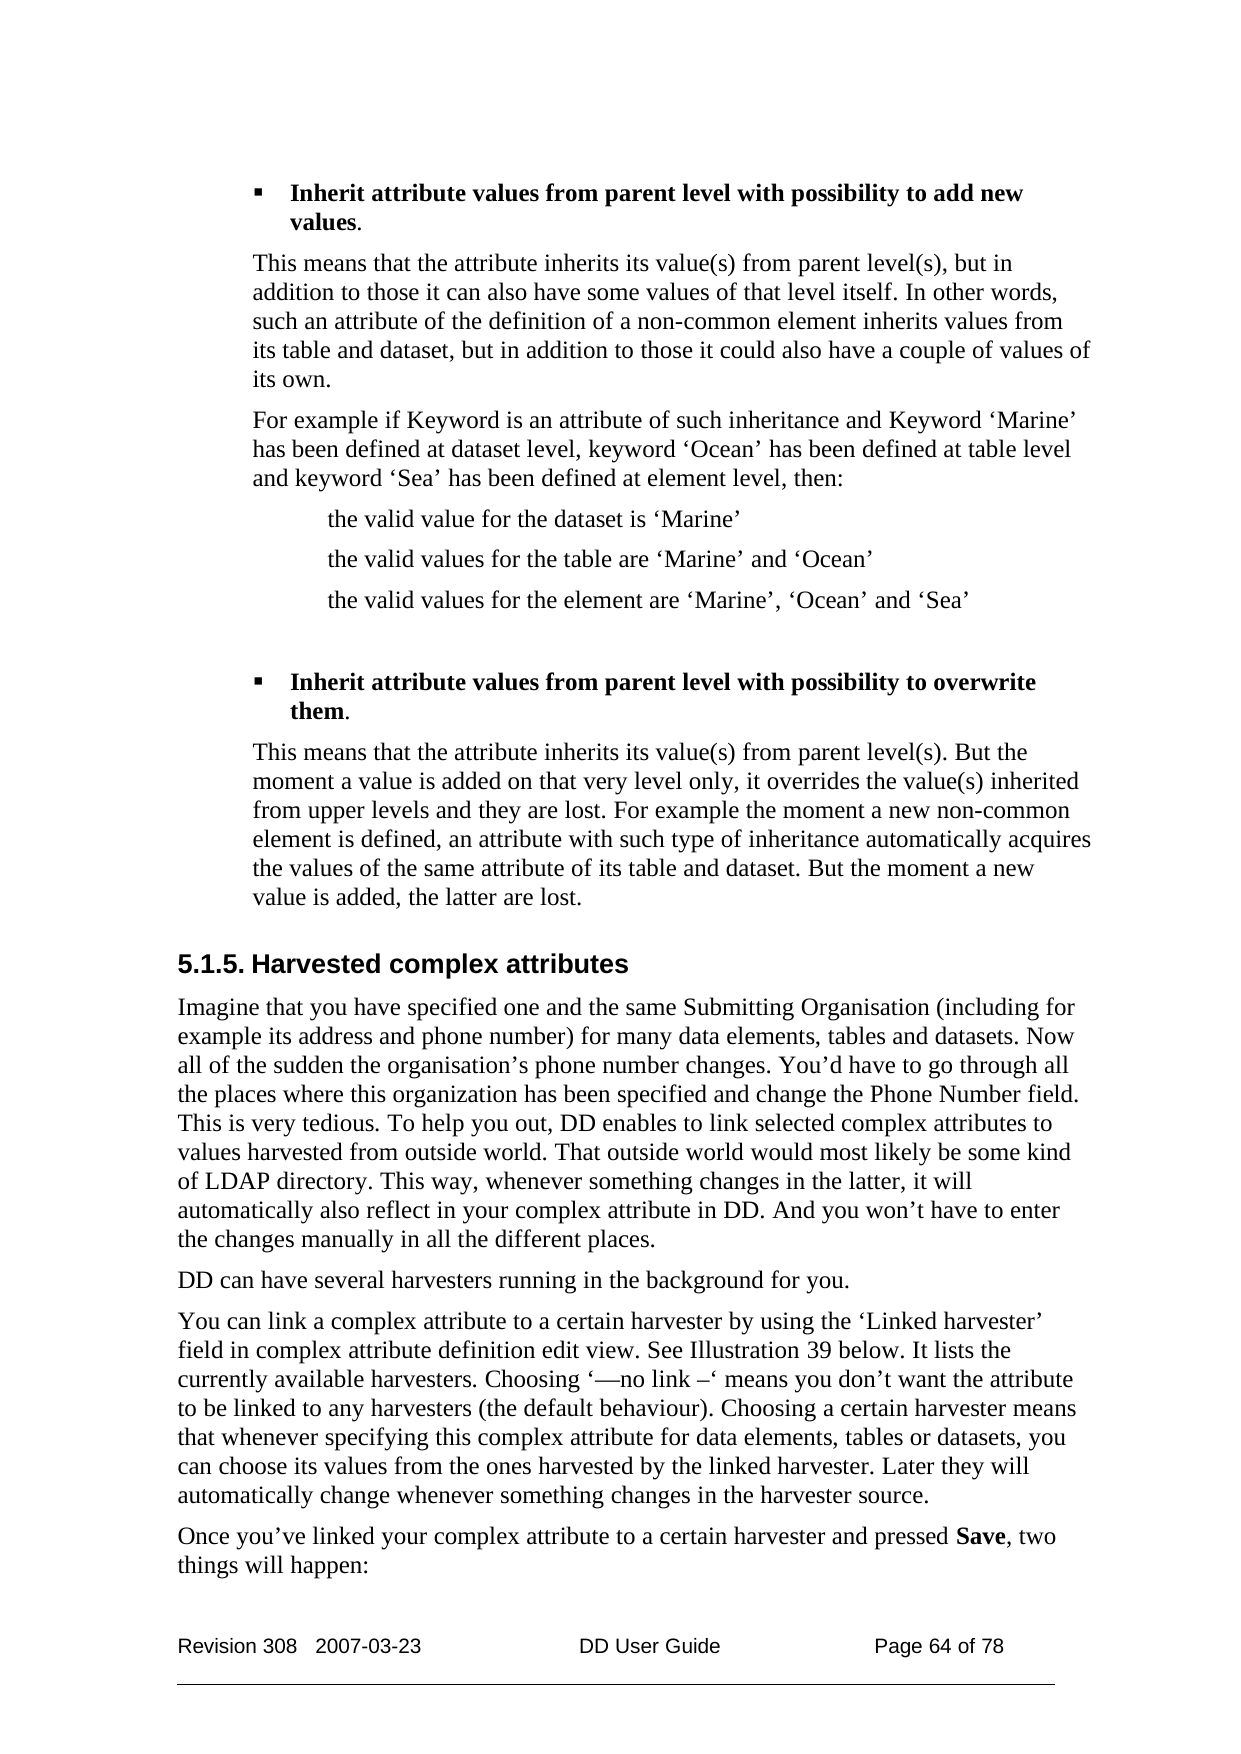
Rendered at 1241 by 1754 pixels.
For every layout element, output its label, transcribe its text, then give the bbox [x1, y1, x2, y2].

list Inherit attribute values from parent level with possibility to add new values. [252, 178, 1092, 236]
text the valid value for the dataset is ‘Marine’ [252, 503, 1092, 533]
text This means that the attribute inherits its value(s) from parent level(s). But the moment a value is added on that very level only, it overrides the value(s) inherited from upper levels and they are lost. For example the moment a new non-common element is defined, an attribute with such type of inheritance automatically acquires the values of the same attribute of its table and dataset. But the moment a new value is added, the latter are lost. [252, 737, 1092, 911]
list Inherit attribute values from parent level with possibility to overwrite them. [252, 667, 1092, 725]
text For example if Keyword is an attribute of such inheritance and Keyword ‘Marine’ has been defined at dataset level, keyword ‘Ocean’ has been defined at table level and keyword ‘Sea’ has been defined at element level, then: [252, 404, 1092, 492]
text You can link a complex attribute to a certain harvester by using the ‘Linked harvester’ field in complex attribute definition edit view. See Illustration 39 below. It lists the currently available harvesters. Choosing ‘—no link –‘ means you don’t want the attribute to be linked to any harvesters (the default behaviour). Choosing a certain harvester means that whenever specifying this complex attribute for data elements, tables or datasets, you can choose its values from the ones harvested by the linked harvester. Later they will automatically change whenever something changes in the harvester source. [177, 1306, 1092, 1509]
text the valid values for the table are ‘Marine’ and ‘Ocean’ [252, 544, 1092, 573]
text Imagine that you have specified one and the same Submitting Organisation (including for example its address and phone number) for many data elements, tables and datasets. Now all of the sudden the organisation’s phone number changes. You’d have to go through all the places where this organization has been specified and change the Phone Number field. This is very tedious. To help you out, DD enables to link selected complex attributes to values harvested from outside world. That outside world would most likely be some kind of LDAP directory. This way, whenever something changes in the latter, it will automatically also reflect in your complex attribute in DD. And you won’t have to enter the changes manually in all the different places. [177, 991, 1092, 1253]
text DD can have several harvesters running in the background for you. [177, 1265, 1092, 1294]
subtitle Harvested complex attributes [177, 948, 1092, 979]
text This means that the attribute inherits its value(s) from parent level(s), but in addition to those it can also have some values of that level itself. In other words, such an attribute of the definition of a non-common element inherits values from its table and dataset, but in addition to those it could also have a couple of values of its own. [252, 247, 1092, 393]
text Once you’ve linked your complex attribute to a certain harvester and pressed Save, two things will happen: [177, 1521, 1092, 1579]
text the valid values for the element are ‘Marine’, ‘Ocean’ and ‘Sea’ [327, 585, 1092, 614]
